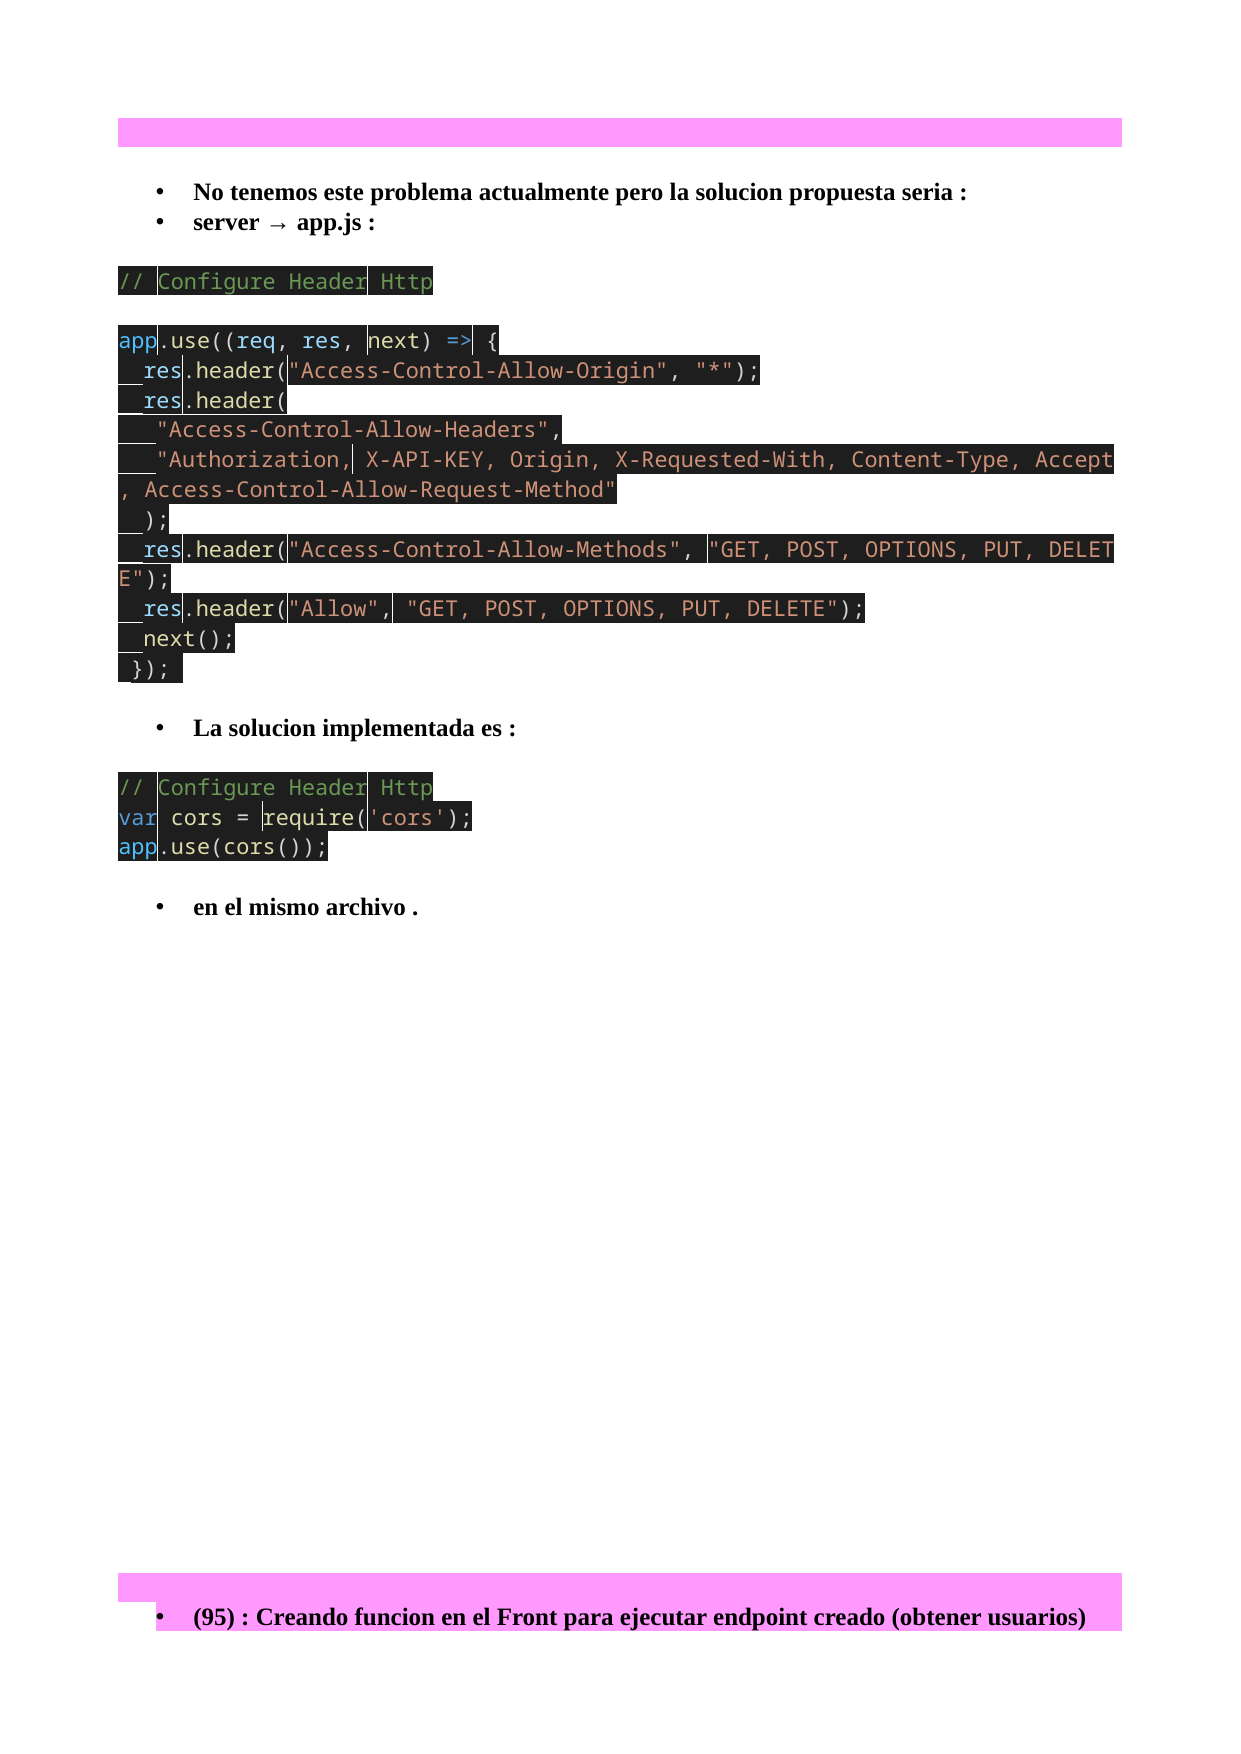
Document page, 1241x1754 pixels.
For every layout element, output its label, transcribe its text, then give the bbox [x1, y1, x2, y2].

text ); [118, 504, 1122, 534]
list No tenemos este problema actualmente pero la solucion propuesta seria : [156, 177, 1122, 206]
list server → app.js : [156, 206, 1122, 236]
text "Authorization, X-API-KEY, Origin, X-Requested-With, Content-Type, Accept, Access-Control-Allow-Request-Method" [118, 444, 1122, 504]
text // Configure Header Http [118, 772, 1122, 801]
text }); [118, 653, 1122, 683]
text // Configure Header Http [118, 266, 1122, 295]
list en el mismo archivo . [156, 891, 1122, 920]
text "Access-Control-Allow-Headers", [118, 414, 1122, 444]
text res.header( [118, 385, 1122, 414]
text app.use(cors()); [118, 831, 1122, 861]
text app.use((req, res, next) => { [118, 325, 1122, 355]
text res.header("Access-Control-Allow-Origin", "*"); [118, 355, 1122, 385]
text next(); [118, 623, 1122, 653]
text res.header("Access-Control-Allow-Methods", "GET, POST, OPTIONS, PUT, DELETE"); [118, 534, 1122, 593]
text res.header("Allow", "GET, POST, OPTIONS, PUT, DELETE"); [118, 593, 1122, 623]
list (95) : Creando funcion en el Front para ejecutar endpoint creado (obtener usuarios) [156, 1602, 1122, 1631]
list La solucion implementada es : [156, 712, 1122, 742]
text var cors = require('cors'); [118, 801, 1122, 831]
